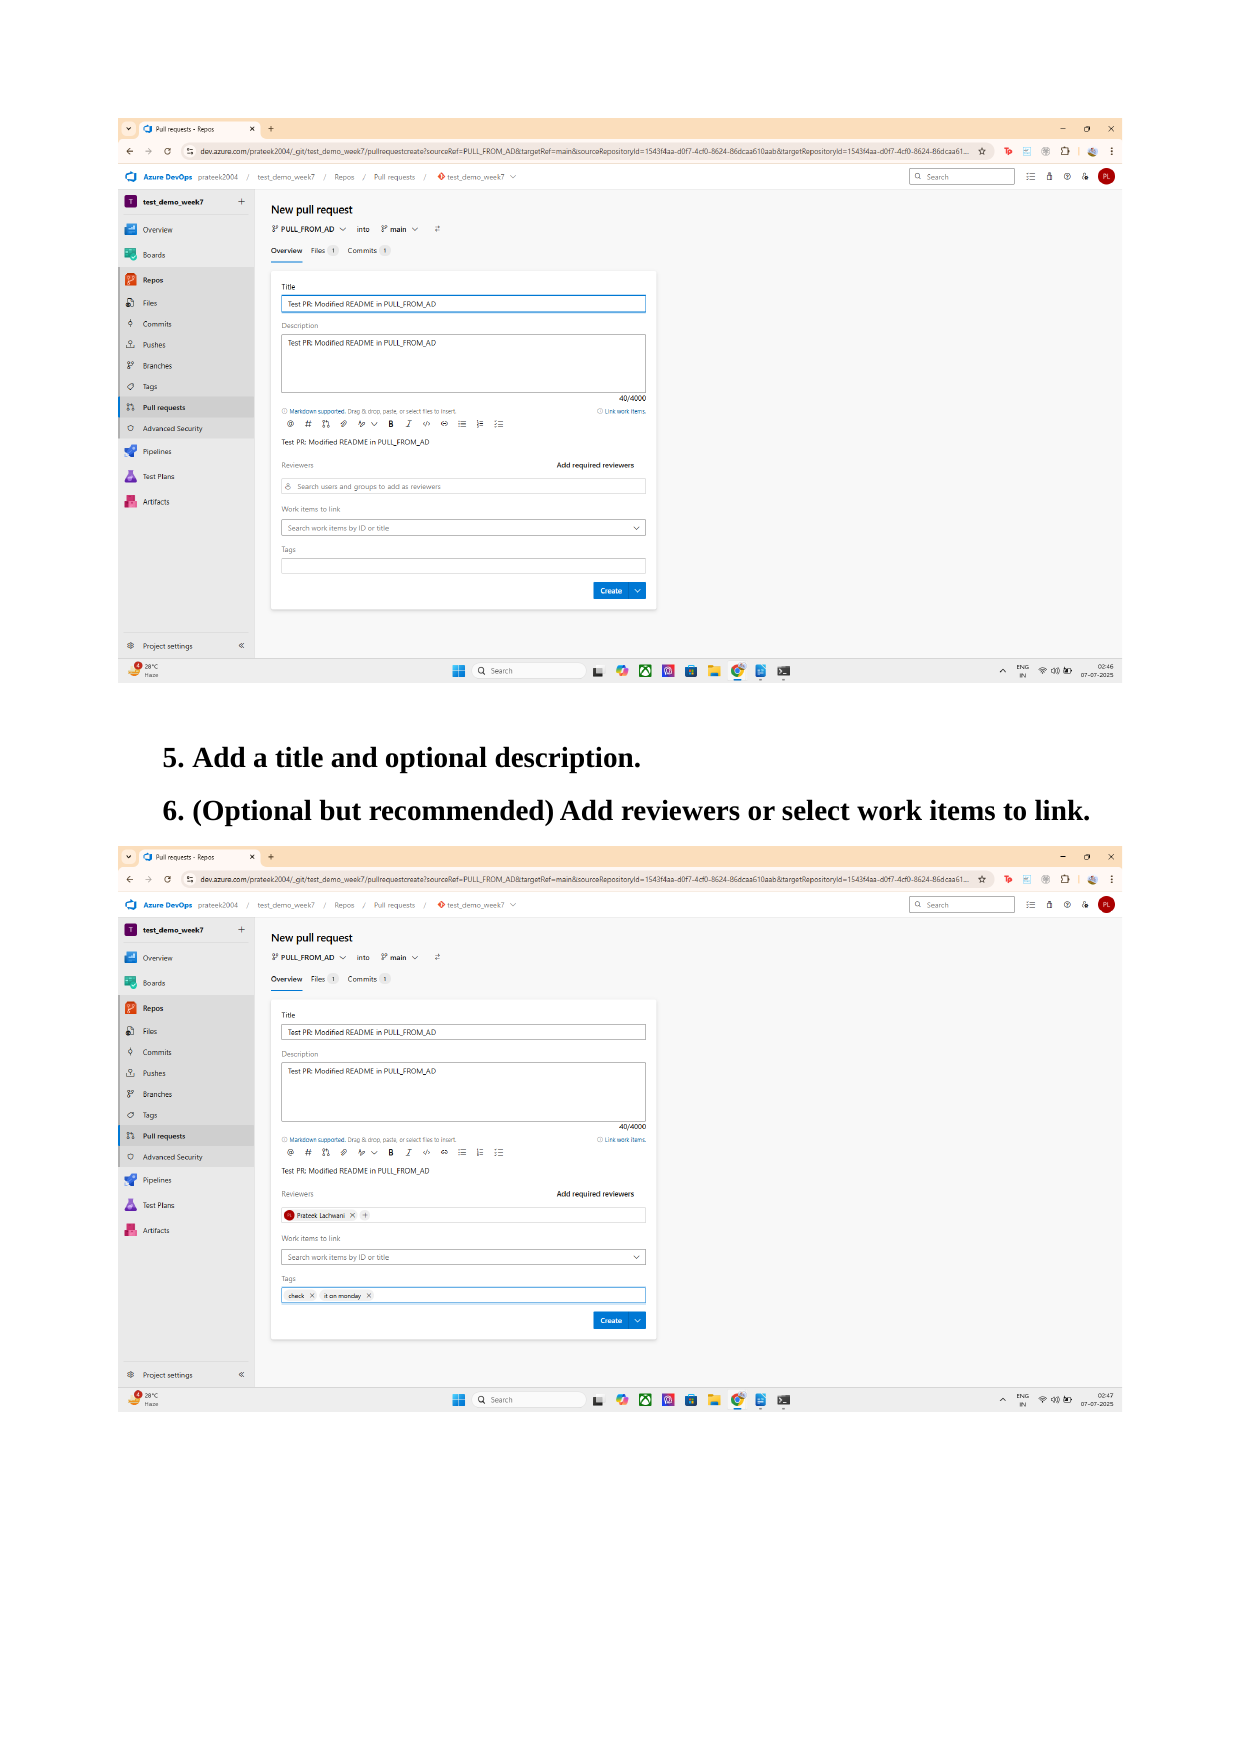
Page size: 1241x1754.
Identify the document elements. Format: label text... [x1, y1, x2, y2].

picture [118, 118, 1123, 683]
picture [118, 846, 1123, 1412]
list (Optional but recommended) Add reviewers or select work items to link. [162, 793, 1122, 827]
list Add a title and optional description. [162, 740, 1122, 774]
